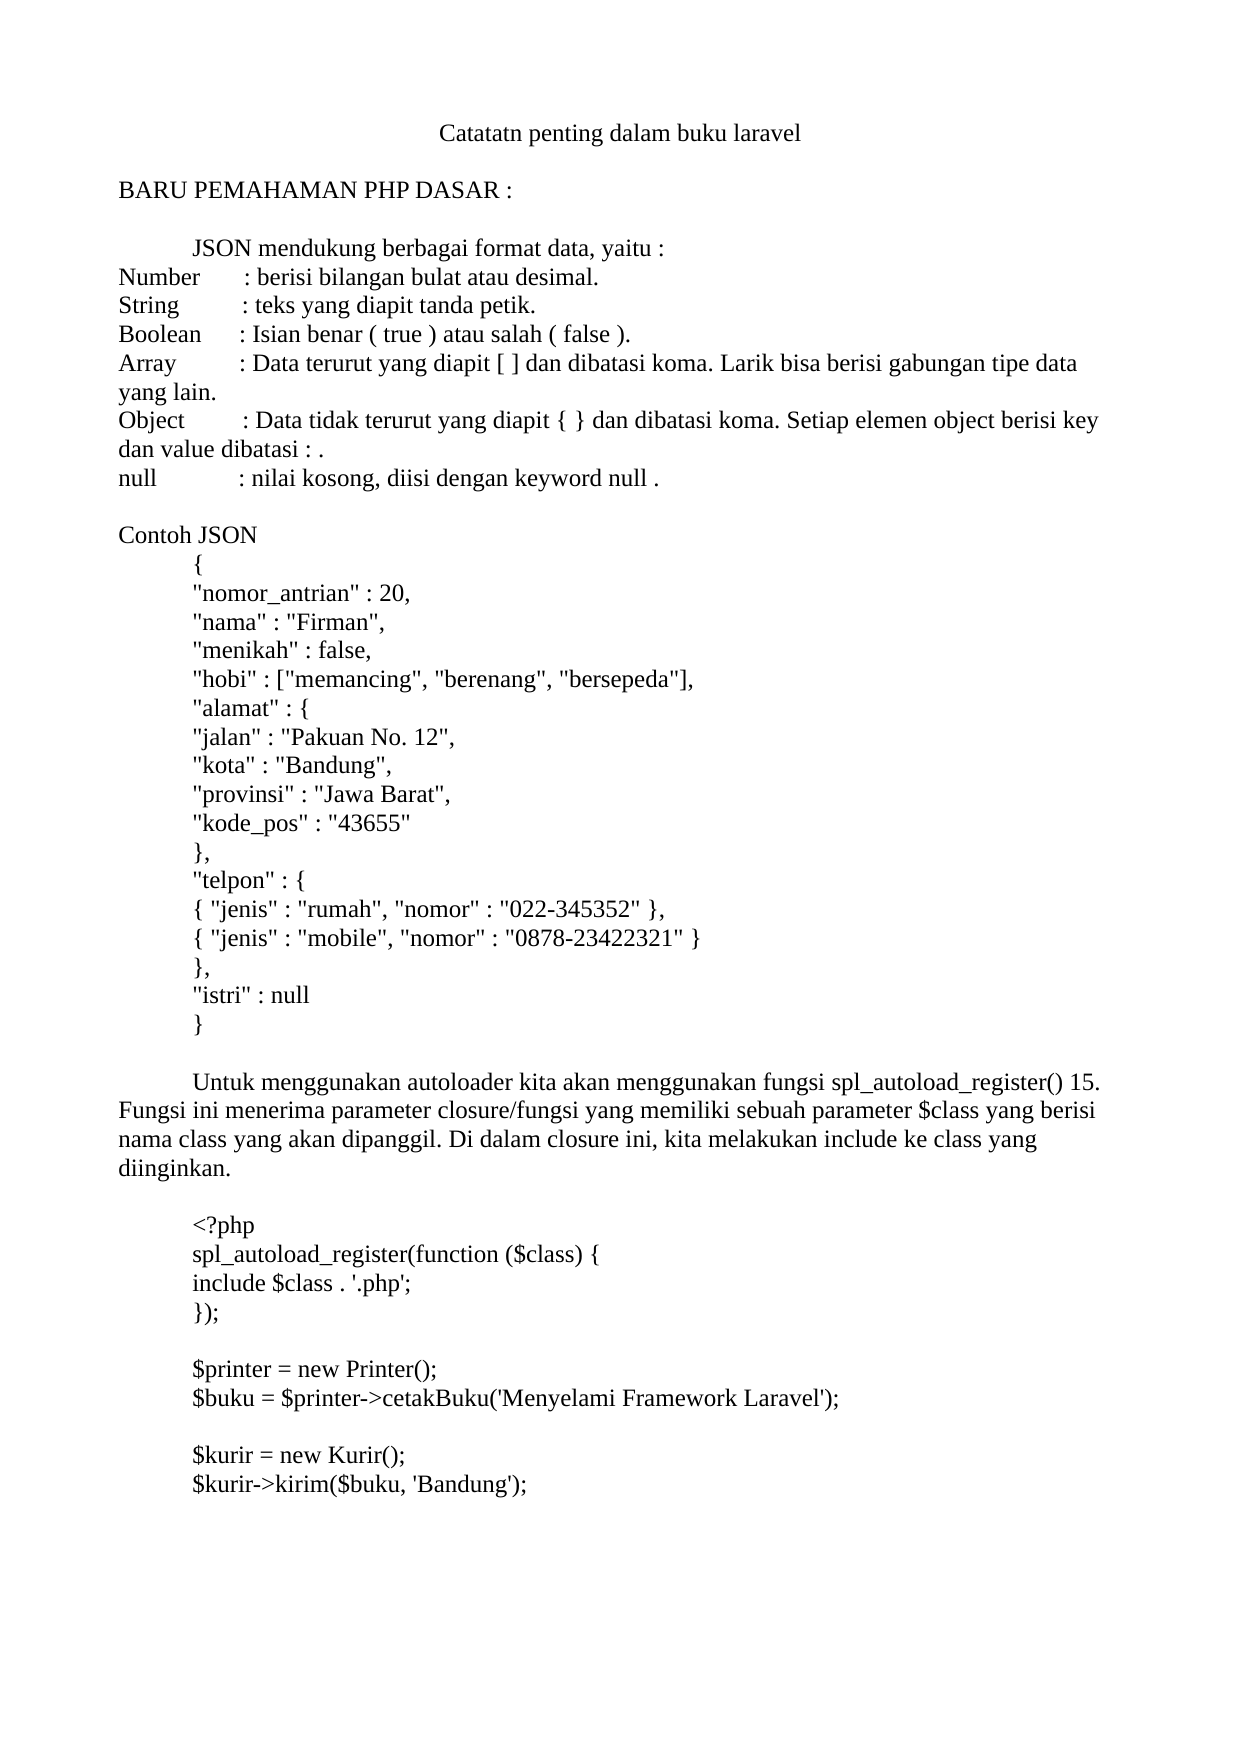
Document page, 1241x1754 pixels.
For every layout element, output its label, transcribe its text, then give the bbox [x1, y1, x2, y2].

text "jalan" : "Pakuan No. 12", [118, 722, 1122, 751]
text { "jenis" : "rumah", "nomor" : "022-345352" }, [118, 894, 1122, 923]
text String : teks yang diapit tanda petik. [118, 291, 1122, 319]
text Array : Data terurut yang diapit [ ] dan dibatasi koma. Larik bisa berisi gabungan tipe data [118, 348, 1122, 377]
text "istri" : null [118, 981, 1122, 1009]
text Boolean : Isian benar ( true ) atau salah ( false ). [118, 319, 1122, 348]
text Catatatn penting dalam buku laravel [118, 118, 1122, 147]
text BARU PEMAHAMAN PHP DASAR : [118, 176, 1122, 204]
text Contoh JSON [118, 521, 1122, 549]
text { "jenis" : "mobile", "nomor" : "0878-23422321" } [118, 923, 1122, 952]
text "alamat" : { [118, 693, 1122, 722]
text spl_autoload_register(function ($class) { [118, 1239, 1122, 1268]
text dan value dibatasi : . [118, 434, 1122, 463]
text $buku = $printer->cetakBuku('Menyelami Framework Laravel'); [118, 1383, 1122, 1412]
text } [118, 1009, 1122, 1038]
text yang lain. [118, 377, 1122, 406]
text "telpon" : { [118, 866, 1122, 894]
text "menikah" : false, [118, 636, 1122, 664]
text null : nilai kosong, diisi dengan keyword null . [118, 463, 1122, 492]
text Untuk menggunakan autoloader kita akan menggunakan fungsi spl_autoload_register() 15. Fungsi ini menerima parameter closure/fungsi yang memiliki sebuah parameter $class yang berisi nama class yang akan dipanggil. Di dalam closure ini, kita melakukan include ke class yang diinginkan. [118, 1067, 1122, 1182]
text "hobi" : ["memancing", "berenang", "bersepeda"], [118, 664, 1122, 693]
text { [118, 549, 1122, 578]
text }, [118, 952, 1122, 981]
text <?php [118, 1211, 1122, 1239]
text JSON mendukung berbagai format data, yaitu : [118, 233, 1122, 262]
text "kode_pos" : "43655" [118, 808, 1122, 837]
text }); [118, 1297, 1122, 1326]
text include $class . '.php'; [118, 1268, 1122, 1297]
text Number : berisi bilangan bulat atau desimal. [118, 262, 1122, 291]
text $printer = new Printer(); [118, 1354, 1122, 1383]
text "kota" : "Bandung", [118, 751, 1122, 779]
text "nomor_antrian" : 20, [118, 578, 1122, 607]
text "provinsi" : "Jawa Barat", [118, 779, 1122, 808]
text "nama" : "Firman", [118, 607, 1122, 636]
text $kurir = new Kurir(); [118, 1441, 1122, 1469]
text }, [118, 837, 1122, 866]
text $kurir->kirim($buku, 'Bandung'); [118, 1469, 1122, 1498]
text Object : Data tidak terurut yang diapit { } dan dibatasi koma. Setiap elemen object berisi key [118, 406, 1122, 434]
